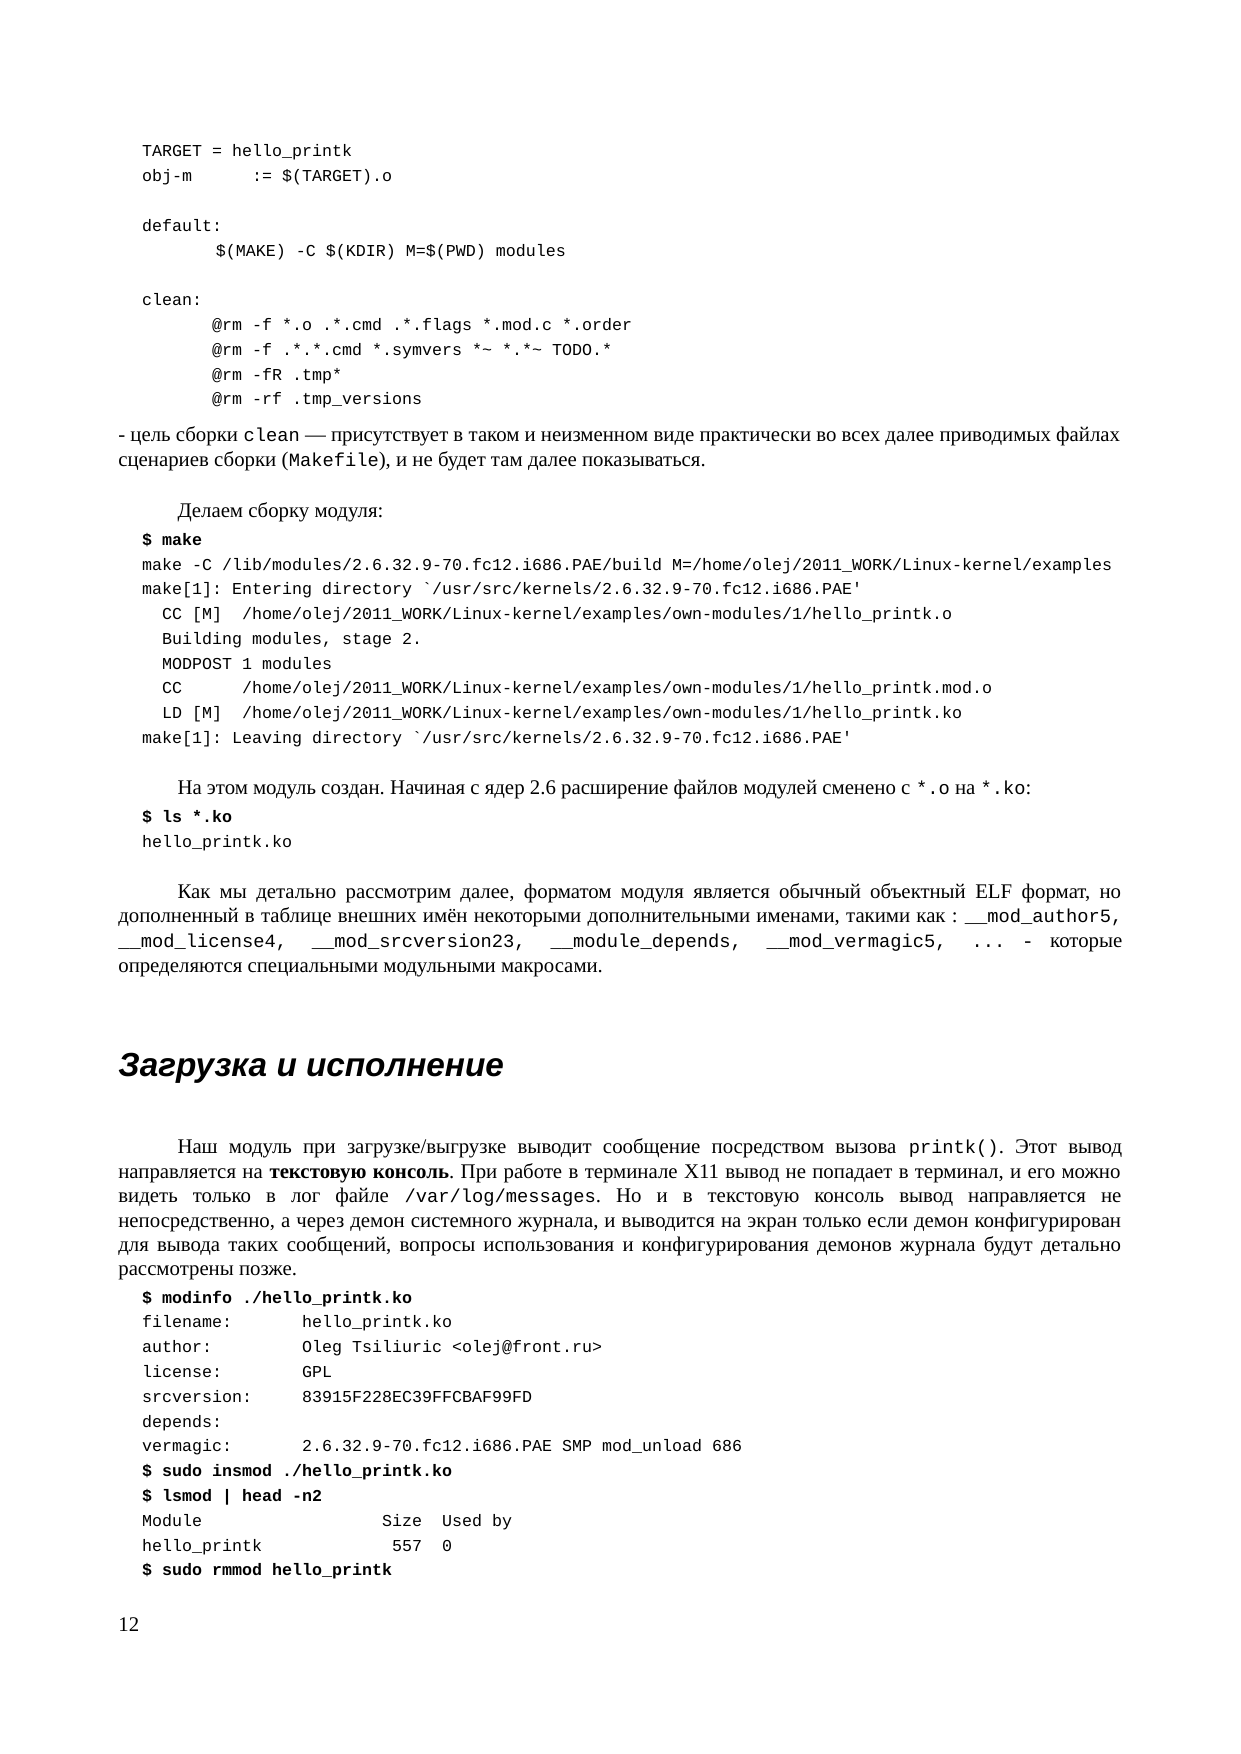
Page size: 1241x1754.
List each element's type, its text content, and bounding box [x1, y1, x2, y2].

text depends: [142, 1413, 1122, 1432]
text @rm -fR .tmp* [142, 366, 1122, 385]
text author: Oleg Tsiliuric <olej@front.ru> [142, 1339, 1122, 1358]
text Наш модуль при загрузке/выгрузке выводит сообщение посредством вызова printk(). Этот вывод направляется на текстовую консоль. При работе в терминале X11 вывод не попадает в терминал, и его можно видеть только в лог файле /var/log/messages. Но и в текстовую консоль вывод направляется не непосредственно, а через демон системного журнала, и выводится на экран только если демон конфигурирован для вывода таких сообщений, вопросы использования и конфигурирования демонов журнала будут детально рассмотрены позже. [118, 1134, 1122, 1280]
text $ sudo insmod ./hello_printk.ko [142, 1463, 1122, 1482]
text $ make [142, 531, 1122, 550]
text $(MAKE) -C $(KDIR) M=$(PWD) modules [142, 242, 1122, 261]
text hello_printk 557 0 [142, 1537, 1122, 1556]
text $ lsmod | head -n2 [142, 1488, 1122, 1506]
text Module Size Used by [142, 1512, 1122, 1531]
text hello_printk.ko [142, 834, 1122, 853]
text @rm -f *.o .*.cmd .*.flags *.mod.c *.order [142, 316, 1122, 335]
text MODPOST 1 modules [142, 655, 1122, 674]
text default: [142, 217, 1122, 236]
text $ modinfo ./hello_printk.ko [142, 1289, 1122, 1308]
text @rm -f .*.*.cmd *.symvers *~ *.*~ TODO.* [142, 341, 1122, 360]
text LD [M] /home/olej/2011_WORK/Linux-kernel/examples/own-modules/1/hello_printk.ko [142, 705, 1122, 724]
text obj-m := $(TARGET).o [142, 168, 1122, 187]
subtitle Загрузка и исполнение [118, 1045, 1122, 1084]
text @rm -rf .tmp_versions [142, 391, 1122, 410]
text $ ls *.ko [142, 809, 1122, 828]
text CC [M] /home/olej/2011_WORK/Linux-kernel/examples/own-modules/1/hello_printk.o [142, 606, 1122, 624]
text license: GPL [142, 1364, 1122, 1382]
text make -C /lib/modules/2.6.32.9-70.fc12.i686.PAE/build M=/home/olej/2011_WORK/Linux-kernel/examples [142, 556, 1122, 575]
text Делаем сборку модуля: [118, 498, 1122, 522]
text На этом модуль создан. Начиная с ядер 2.6 расширение файлов модулей сменено с *.o на *.ko: [118, 775, 1122, 800]
text CC /home/olej/2011_WORK/Linux-kernel/examples/own-modules/1/hello_printk.mod.o [142, 680, 1122, 699]
text clean: [142, 292, 1122, 311]
text make[1]: Leaving directory `/usr/src/kernels/2.6.32.9-70.fc12.i686.PAE' [142, 729, 1122, 748]
text TARGET = hello_printk [142, 143, 1122, 162]
text Как мы детально рассмотрим далее, форматом модуля является обычный объектный ELF формат, но дополненный в таблице внешних имён некоторыми дополнительными именами, такими как : __mod_author5, __mod_license4, __mod_srcversion23, __module_depends, __mod_vermagic5, ... - которые определяются специальными модульными макросами. [118, 879, 1122, 977]
text Building modules, stage 2. [142, 630, 1122, 649]
text vermagic: 2.6.32.9-70.fc12.i686.PAE SMP mod_unload 686 [142, 1438, 1122, 1457]
text $ sudo rmmod hello_printk [142, 1562, 1122, 1581]
text filename: hello_printk.ko [142, 1314, 1122, 1333]
text - цель сборки clean — присутствует в таком и неизменном виде практически во всех далее приводимых файлах сценариев сборки (Makefile), и не будет там далее показываться. [118, 422, 1122, 472]
text make[1]: Entering directory `/usr/src/kernels/2.6.32.9-70.fc12.i686.PAE' [142, 581, 1122, 600]
text srcversion: 83915F228EC39FFCBAF99FD [142, 1388, 1122, 1407]
